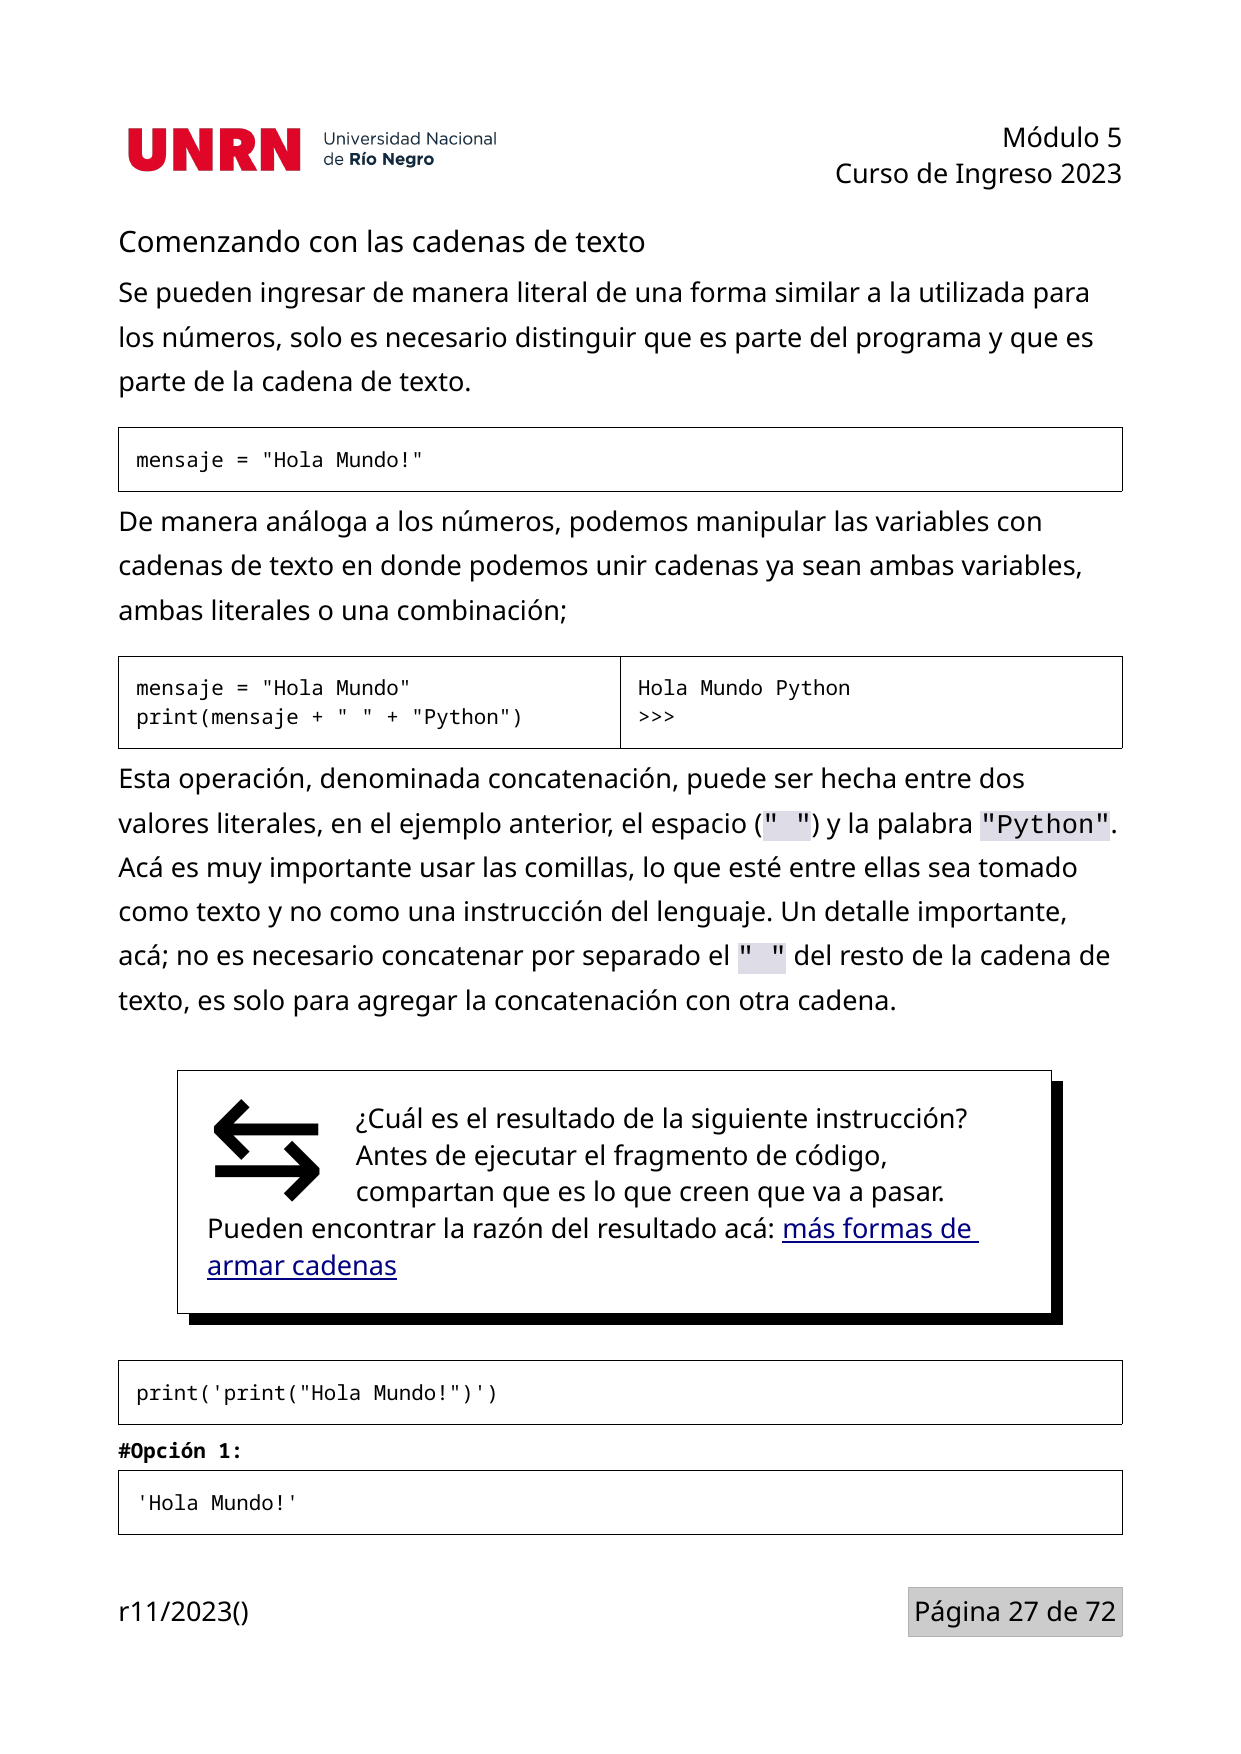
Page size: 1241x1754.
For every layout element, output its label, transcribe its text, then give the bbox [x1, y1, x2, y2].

text #Opción 1: [118, 1436, 1122, 1464]
text ⇆¿Cuál es el resultado de la siguiente instrucción? Antes de ejecutar el fragmento de código, compartan que es lo que creen que va a pasar. Pueden encontrar la razón del resultado acá: más formas de armar cadenas [178, 1071, 1051, 1313]
table_header mensaje = "Hola Mundo" print(mensaje + " " + "Python") [119, 657, 620, 748]
table_header [118, 749, 620, 760]
table_header Hola Mundo Python >>> [621, 657, 1122, 748]
text Se pueden ingresar de manera literal de una forma similar a la utilizada para los números, solo es necesario distinguir que es parte del programa y que es parte de la cadena de texto. [118, 274, 1122, 399]
subtitle Comenzando con las cadenas de texto [118, 221, 1122, 261]
text print('print("Hola Mundo!")') [119, 1361, 1122, 1424]
text Esta operación, denominada concatenación, puede ser hecha entre dos valores literales, en el ejemplo anterior, el espacio (" ") y la palabra "Python". Acá es muy importante usar las comillas, lo que esté entre ellas sea tomado como texto y no como una instrucción del lenguaje. Un detalle importante, acá; no es necesario concatenar por separado el " " del resto de la cadena de texto, es solo para agregar la concatenación con otra cadena. [118, 760, 1122, 1018]
picture [118, 118, 505, 180]
table_header [620, 650, 1122, 656]
table_header [620, 749, 1122, 760]
text 'Hola Mundo!' [119, 1471, 1122, 1534]
text De manera análoga a los números, podemos manipular las variables con cadenas de texto en donde podemos unir cadenas ya sean ambas variables, ambas literales o una combinación; [118, 503, 1122, 628]
table_header [118, 650, 620, 656]
text mensaje = "Hola Mundo!" [119, 428, 1122, 491]
